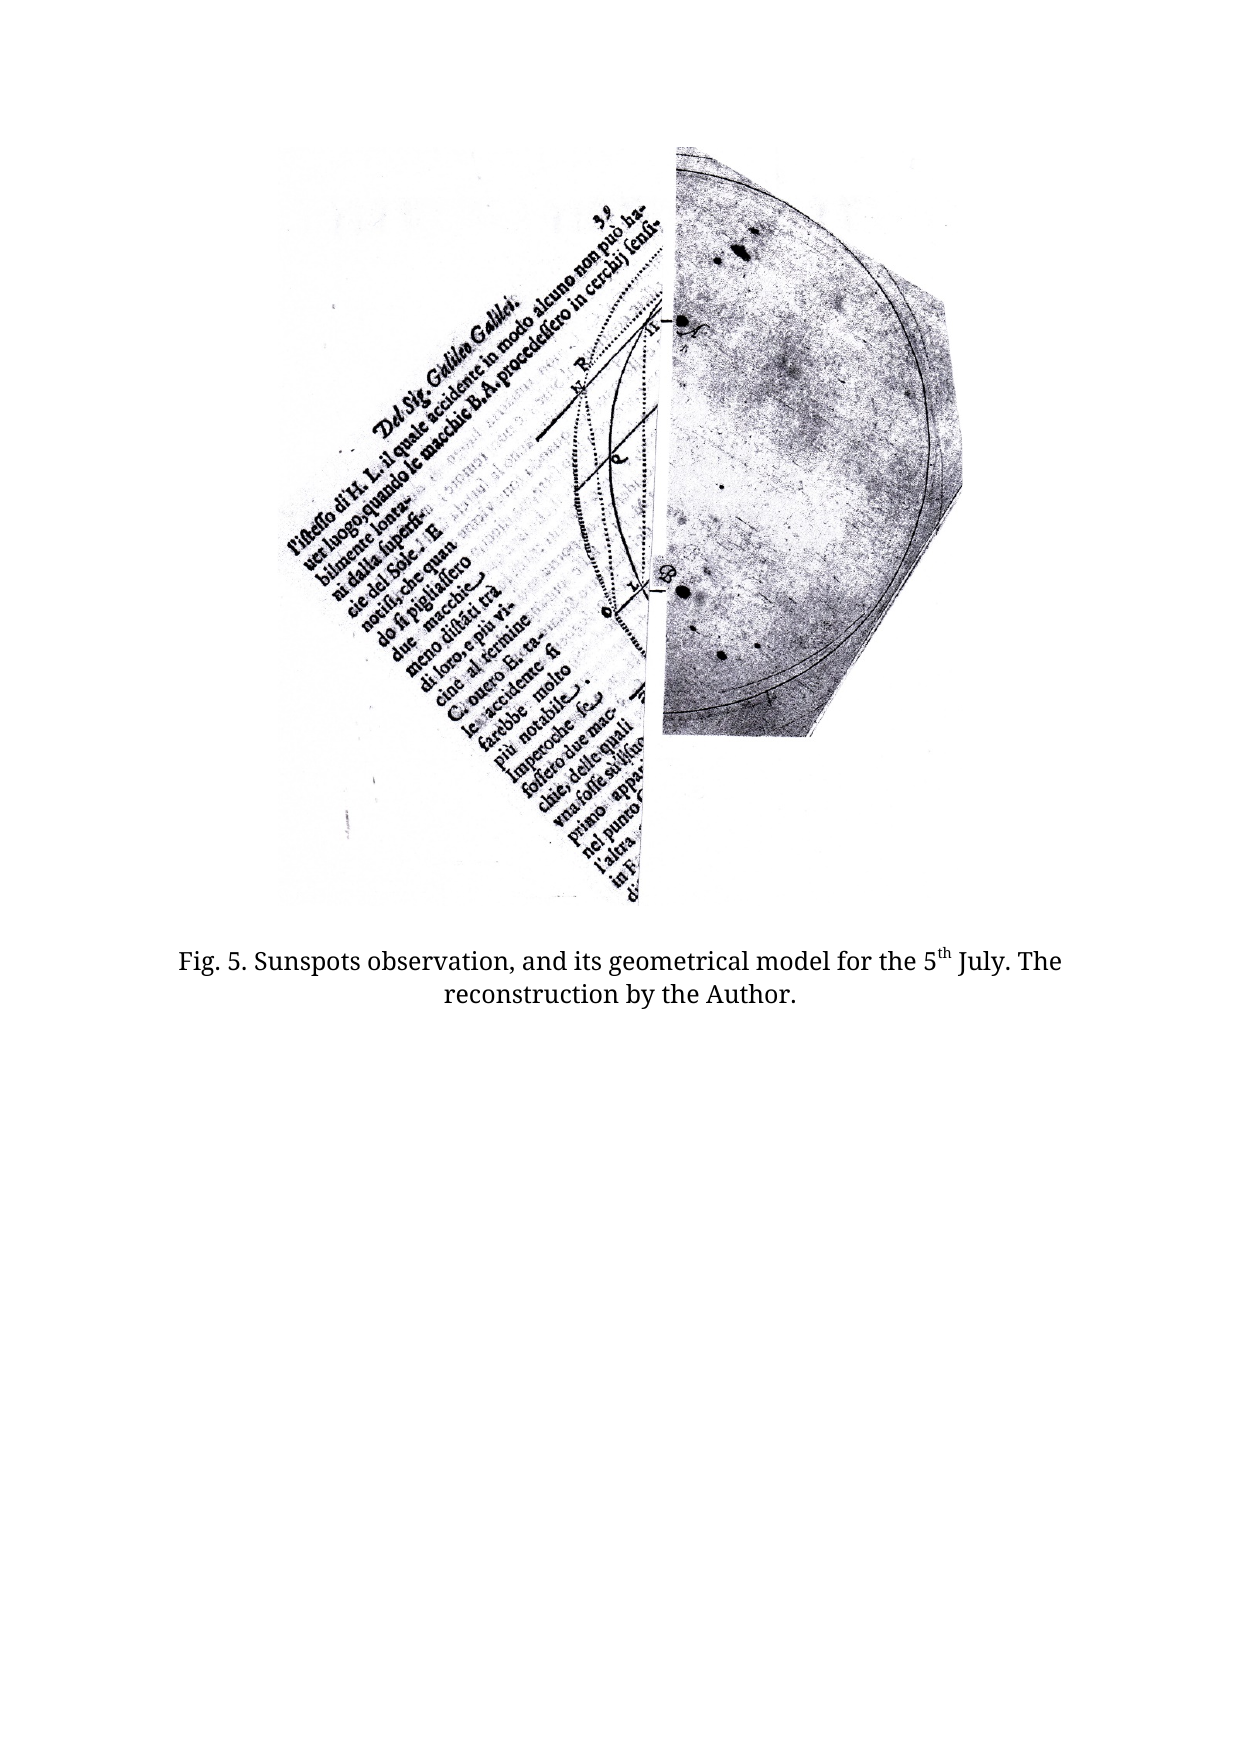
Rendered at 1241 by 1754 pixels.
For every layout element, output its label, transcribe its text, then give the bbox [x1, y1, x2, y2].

picture [277, 147, 963, 906]
text Fig. 5. Sunspots observation, and its geometrical model for the 5th July. The reconstruction by the Author. [118, 943, 1122, 1011]
